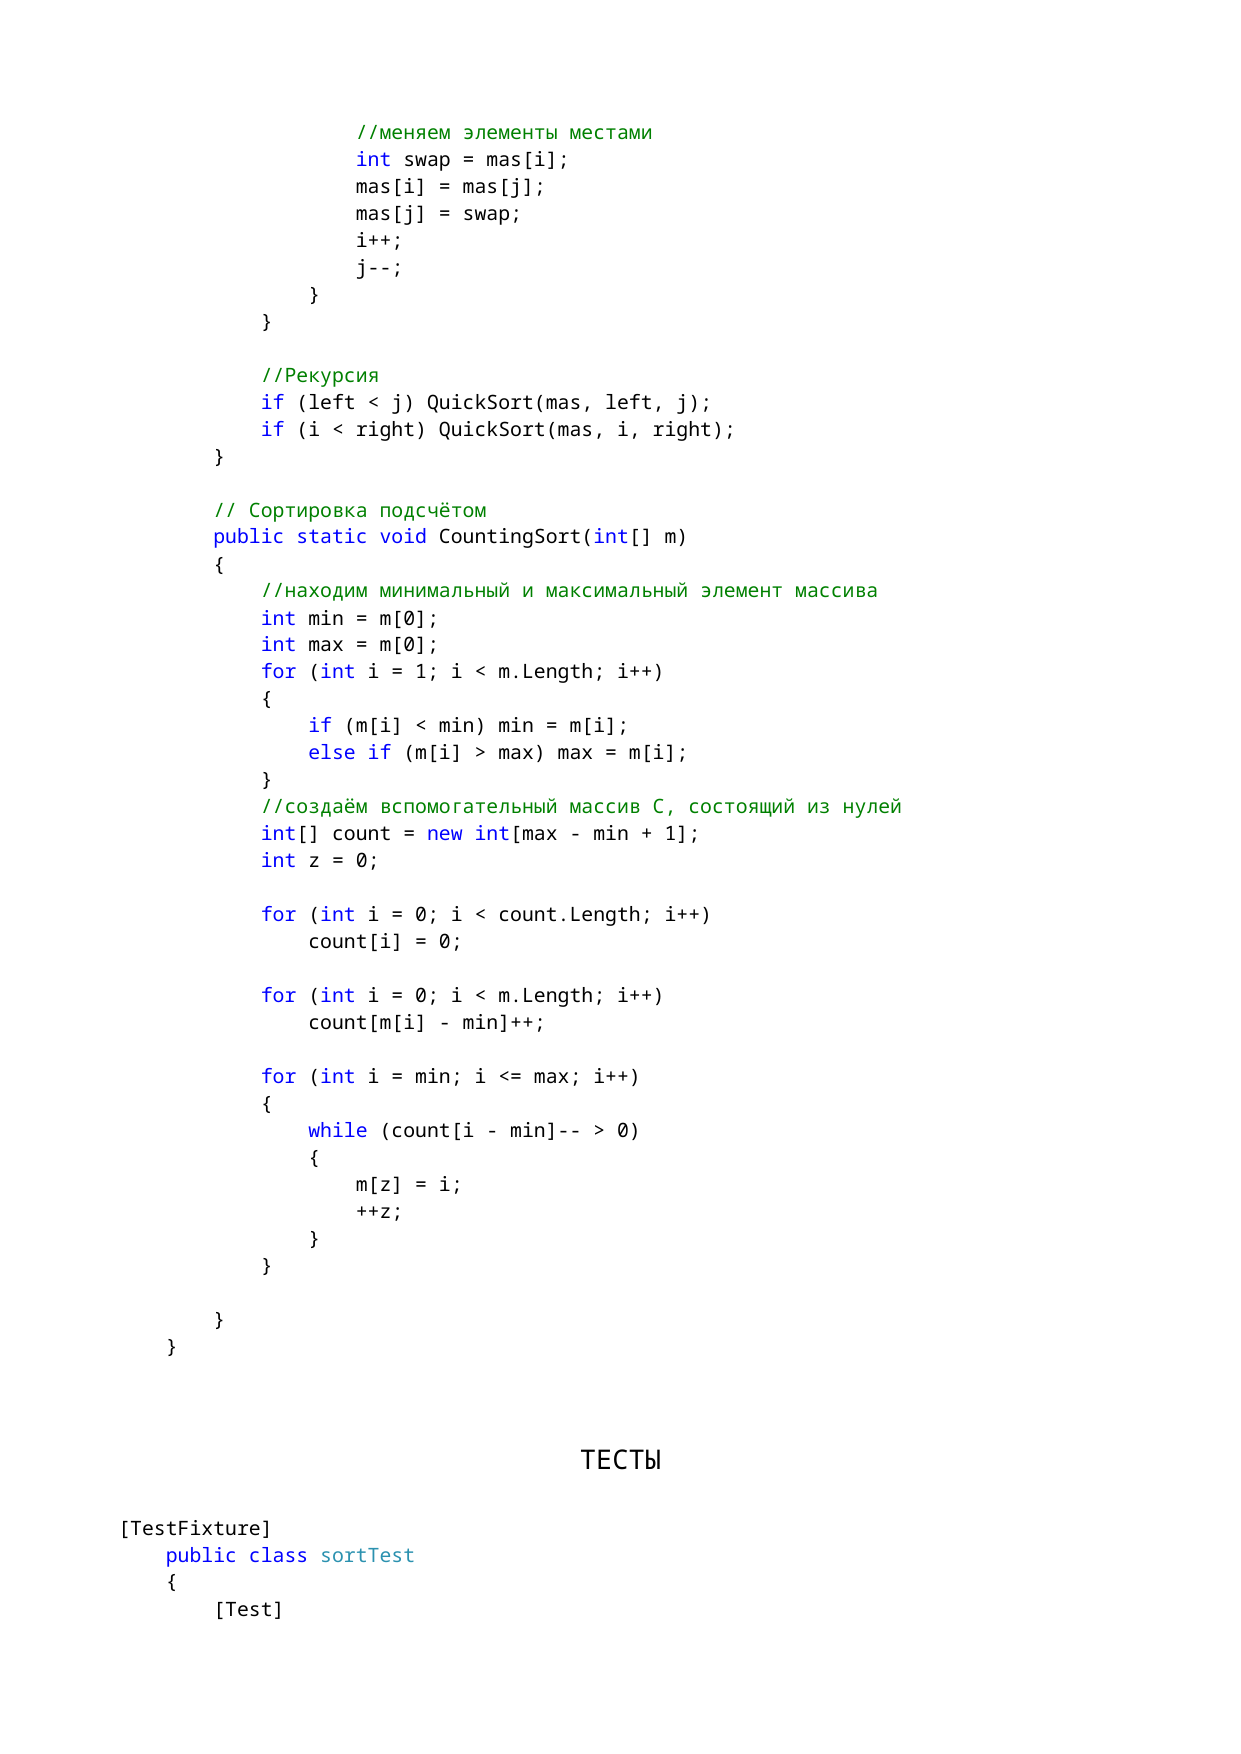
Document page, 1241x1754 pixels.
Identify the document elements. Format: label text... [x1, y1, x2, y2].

text if (i < right) QuickSort(mas, i, right); [118, 415, 1122, 442]
text { [118, 550, 1122, 577]
text int swap = mas[i]; [118, 145, 1122, 172]
text if (left < j) QuickSort(mas, left, j); [118, 388, 1122, 415]
text } [118, 307, 1122, 334]
text mas[i] = mas[j]; [118, 172, 1122, 199]
text // Сортировка подсчётом [118, 496, 1122, 523]
text } [118, 1224, 1122, 1251]
text [TestFixture] [118, 1514, 1122, 1541]
text for (int i = 0; i < count.Length; i++) [118, 901, 1122, 927]
text count[i] = 0; [118, 927, 1122, 954]
text { [118, 1089, 1122, 1116]
text ТЕСТЫ [118, 1440, 1122, 1477]
text m[z] = i; [118, 1170, 1122, 1197]
text } [118, 1332, 1122, 1359]
text int z = 0; [118, 847, 1122, 873]
text } [118, 280, 1122, 307]
text } [118, 1251, 1122, 1278]
text for (int i = min; i <= max; i++) [118, 1062, 1122, 1089]
text //находим минимальный и максимальный элемент массива [118, 577, 1122, 604]
text public static void CountingSort(int[] m) [118, 523, 1122, 550]
text else if (m[i] > max) max = m[i]; [118, 739, 1122, 766]
text count[m[i] - min]++; [118, 1008, 1122, 1035]
text ++z; [118, 1197, 1122, 1224]
text if (m[i] < min) min = m[i]; [118, 712, 1122, 739]
text { [118, 685, 1122, 712]
text //создаём вспомогательный массив С, состоящий из нулей [118, 793, 1122, 819]
text int max = m[0]; [118, 631, 1122, 658]
text //Рекурсия [118, 361, 1122, 388]
text { [118, 1568, 1122, 1595]
text int[] count = new int[max - min + 1]; [118, 819, 1122, 847]
text i++; [118, 226, 1122, 253]
text j--; [118, 253, 1122, 280]
text //меняем элементы местами [118, 118, 1122, 145]
text { [118, 1143, 1122, 1170]
text } [118, 766, 1122, 793]
text for (int i = 0; i < m.Length; i++) [118, 981, 1122, 1008]
text for (int i = 1; i < m.Length; i++) [118, 658, 1122, 685]
text public class sortTest [118, 1541, 1122, 1568]
text } [118, 442, 1122, 469]
text while (count[i - min]-- > 0) [118, 1116, 1122, 1143]
text mas[j] = swap; [118, 199, 1122, 226]
text } [118, 1305, 1122, 1332]
text [Test] [118, 1595, 1122, 1622]
text int min = m[0]; [118, 604, 1122, 631]
